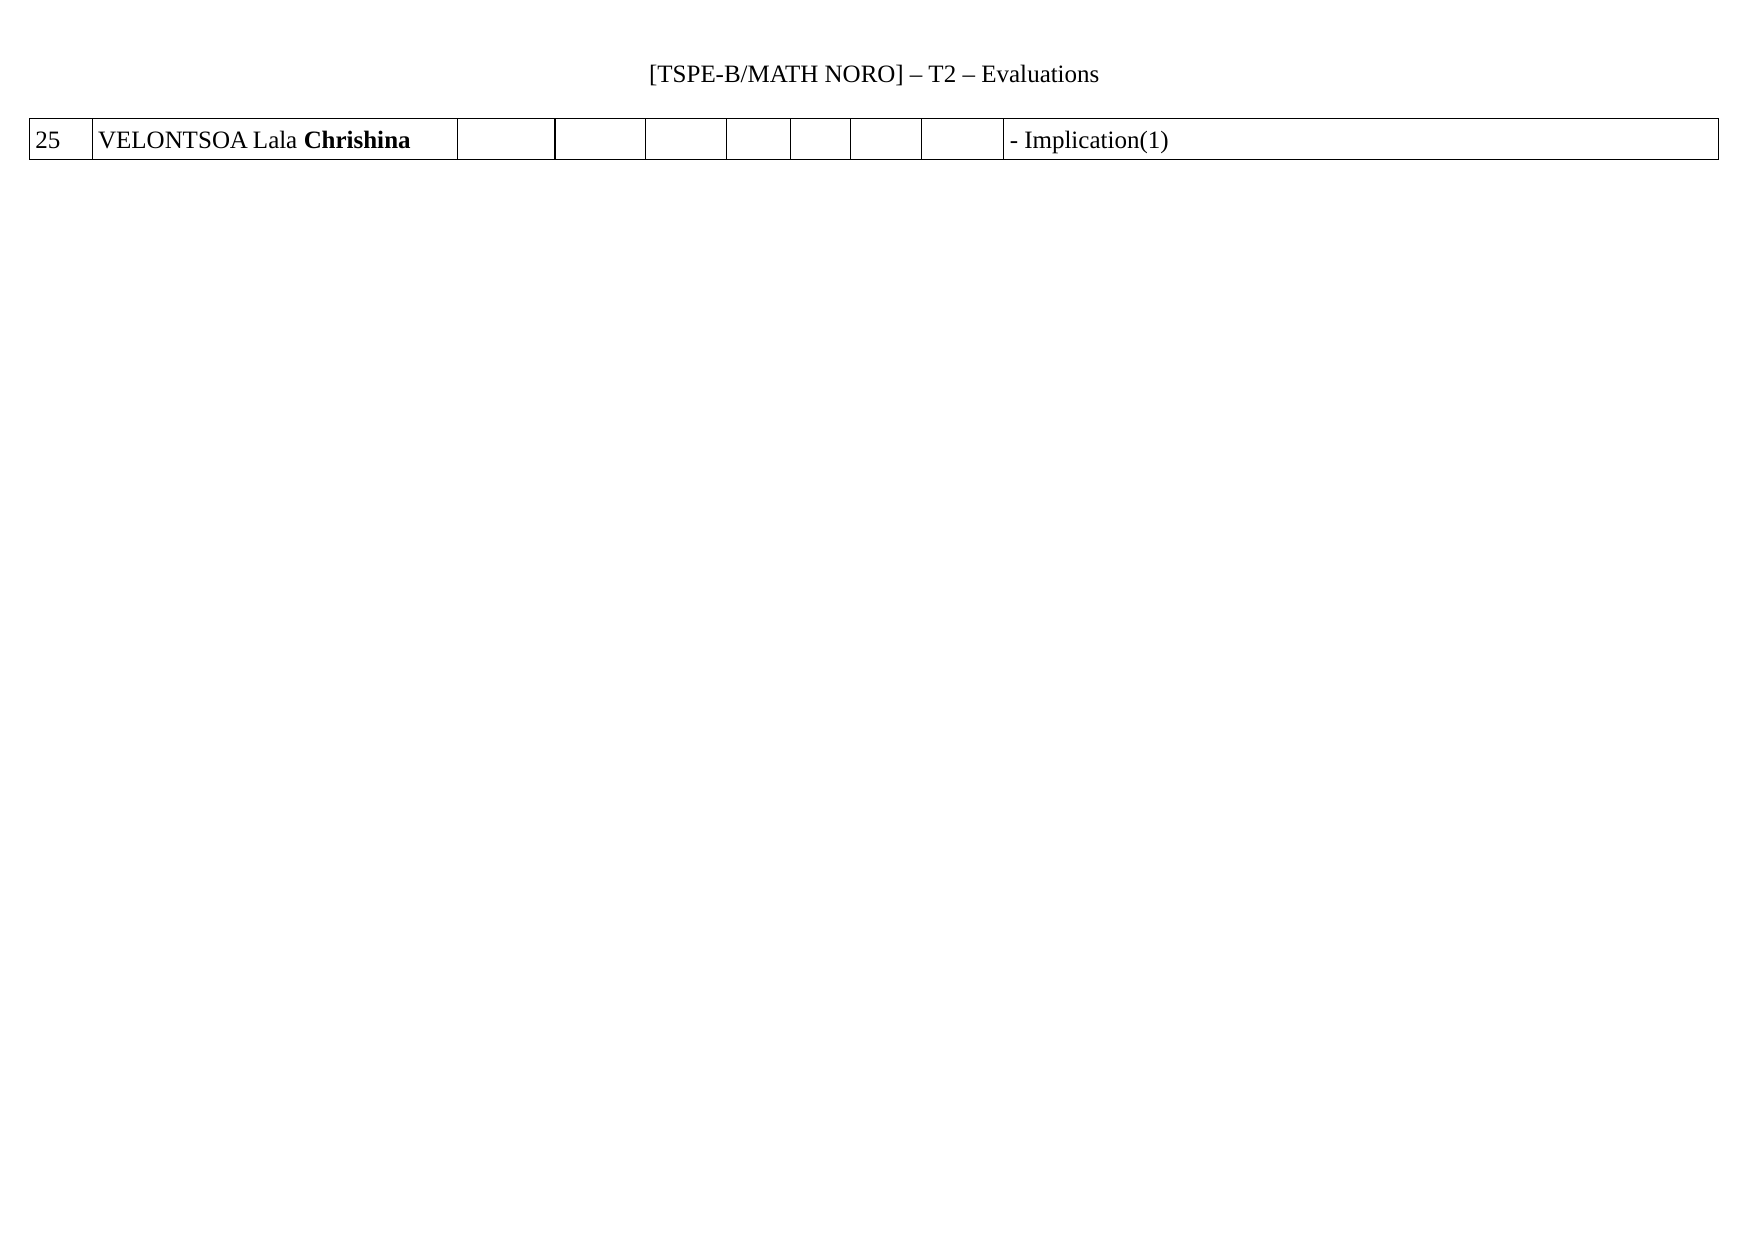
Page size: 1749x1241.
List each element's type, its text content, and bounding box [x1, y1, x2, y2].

table_cell 25 [30, 119, 92, 159]
table_cell - Implication(1) [1004, 119, 1718, 159]
table_cell [922, 119, 1003, 159]
table_cell [458, 119, 554, 159]
table_cell VELONTSOA Lala Chrishina [93, 119, 457, 159]
table_cell [851, 119, 921, 159]
table_cell [727, 119, 790, 159]
table_cell [646, 119, 726, 159]
table_cell [556, 119, 645, 159]
table_cell [791, 119, 850, 159]
